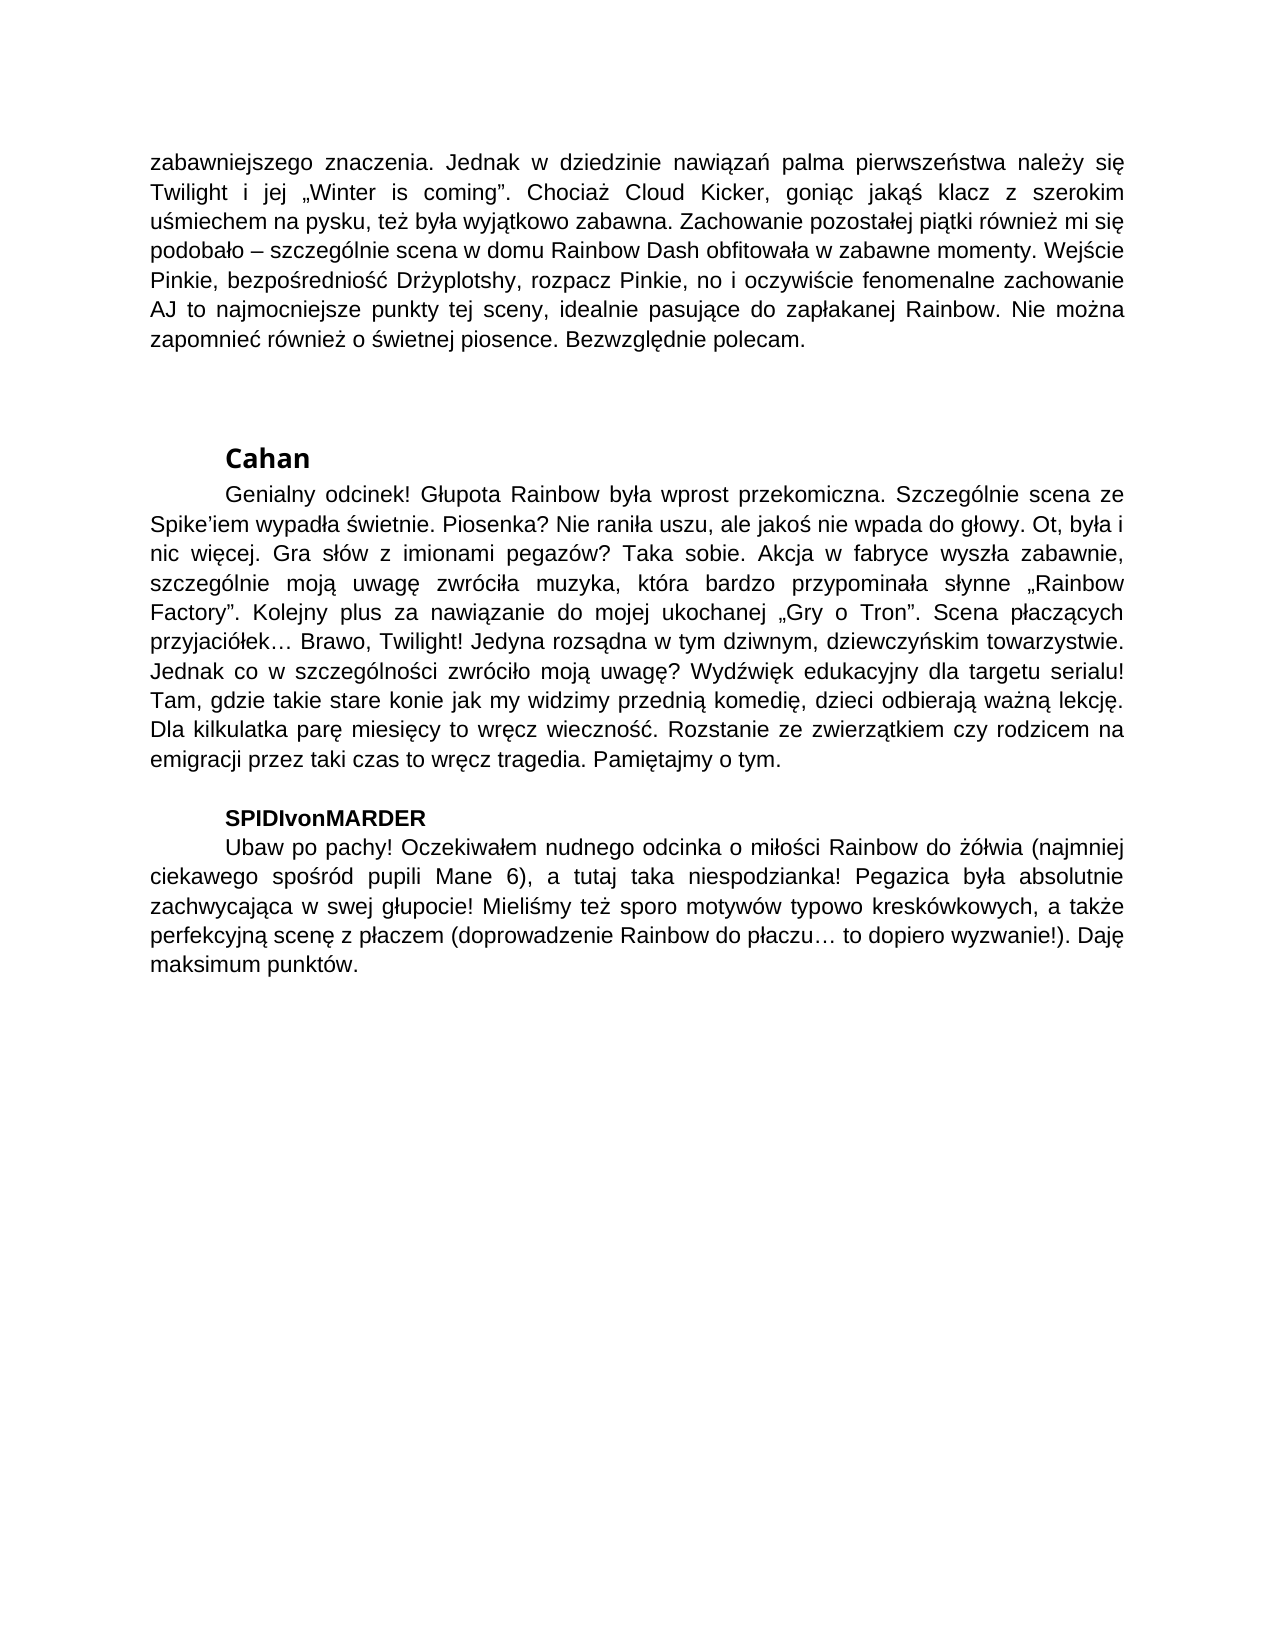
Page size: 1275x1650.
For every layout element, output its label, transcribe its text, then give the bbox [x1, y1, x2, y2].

text Ubaw po pachy! Oczekiwałem nudnego odcinka o miłości Rainbow do żółwia (najmniej ciekawego spośród pupili Mane 6), a tutaj taka niespodzianka! Pegazica była absolutnie zachwycająca w swej głupocie! Mieliśmy też sporo motywów typowo kreskówkowych, a także perfekcyjną scenę z płaczem (doprowadzenie Rainbow do płaczu… to dopiero wyzwanie!). Daję maksimum punktów. [150, 834, 1125, 978]
text zabawniejszego znaczenia. Jednak w dziedzinie nawiązań palma pierwszeństwa należy się Twilight i jej „Winter is coming”. Chociaż Cloud Kicker, goniąc jakąś klacz z szerokim uśmiechem na pysku, też była wyjątkowo zabawna. Zachowanie pozostałej piątki również mi się podobało – szczególnie scena w domu Rainbow Dash obfitowała w zabawne momenty. Wejście Pinkie, bezpośredniość Drżyplotshy, rozpacz Pinkie, no i oczywiście fenomenalne zachowanie AJ to najmocniejsze punkty tej sceny, idealnie pasujące do zapłakanej Rainbow. Nie można zapomnieć również o świetnej piosence. Bezwzględnie polecam. [150, 150, 1125, 352]
subtitle Cahan [150, 440, 1125, 477]
text Genialny odcinek! Głupota Rainbow była wprost przekomiczna. Szczególnie scena ze Spike’iem wypadła świetnie. Piosenka? Nie raniła uszu, ale jakoś nie wpada do głowy. Ot, była i nic więcej. Gra słów z imionami pegazów? Taka sobie. Akcja w fabryce wyszła zabawnie, szczególnie moją uwagę zwróciła muzyka, która bardzo przypominała słynne „Rainbow Factory”. Kolejny plus za nawiązanie do mojej ukochanej „Gry o Tron”. Scena płaczących przyjaciółek… Brawo, Twilight! Jedyna rozsądna w tym dziwnym, dziewczyńskim towarzystwie. Jednak co w szczególności zwróciło moją uwagę? Wydźwięk edukacyjny dla targetu serialu! Tam, gdzie takie stare konie jak my widzimy przednią komedię, dzieci odbierają ważną lekcję. Dla kilkulatka parę miesięcy to wręcz wieczność. Rozstanie ze zwierzątkiem czy rodzicem na emigracji przez taki czas to wręcz tragedia. Pamiętajmy o tym. [150, 482, 1125, 772]
text SPIDIvonMARDER [150, 805, 1125, 831]
